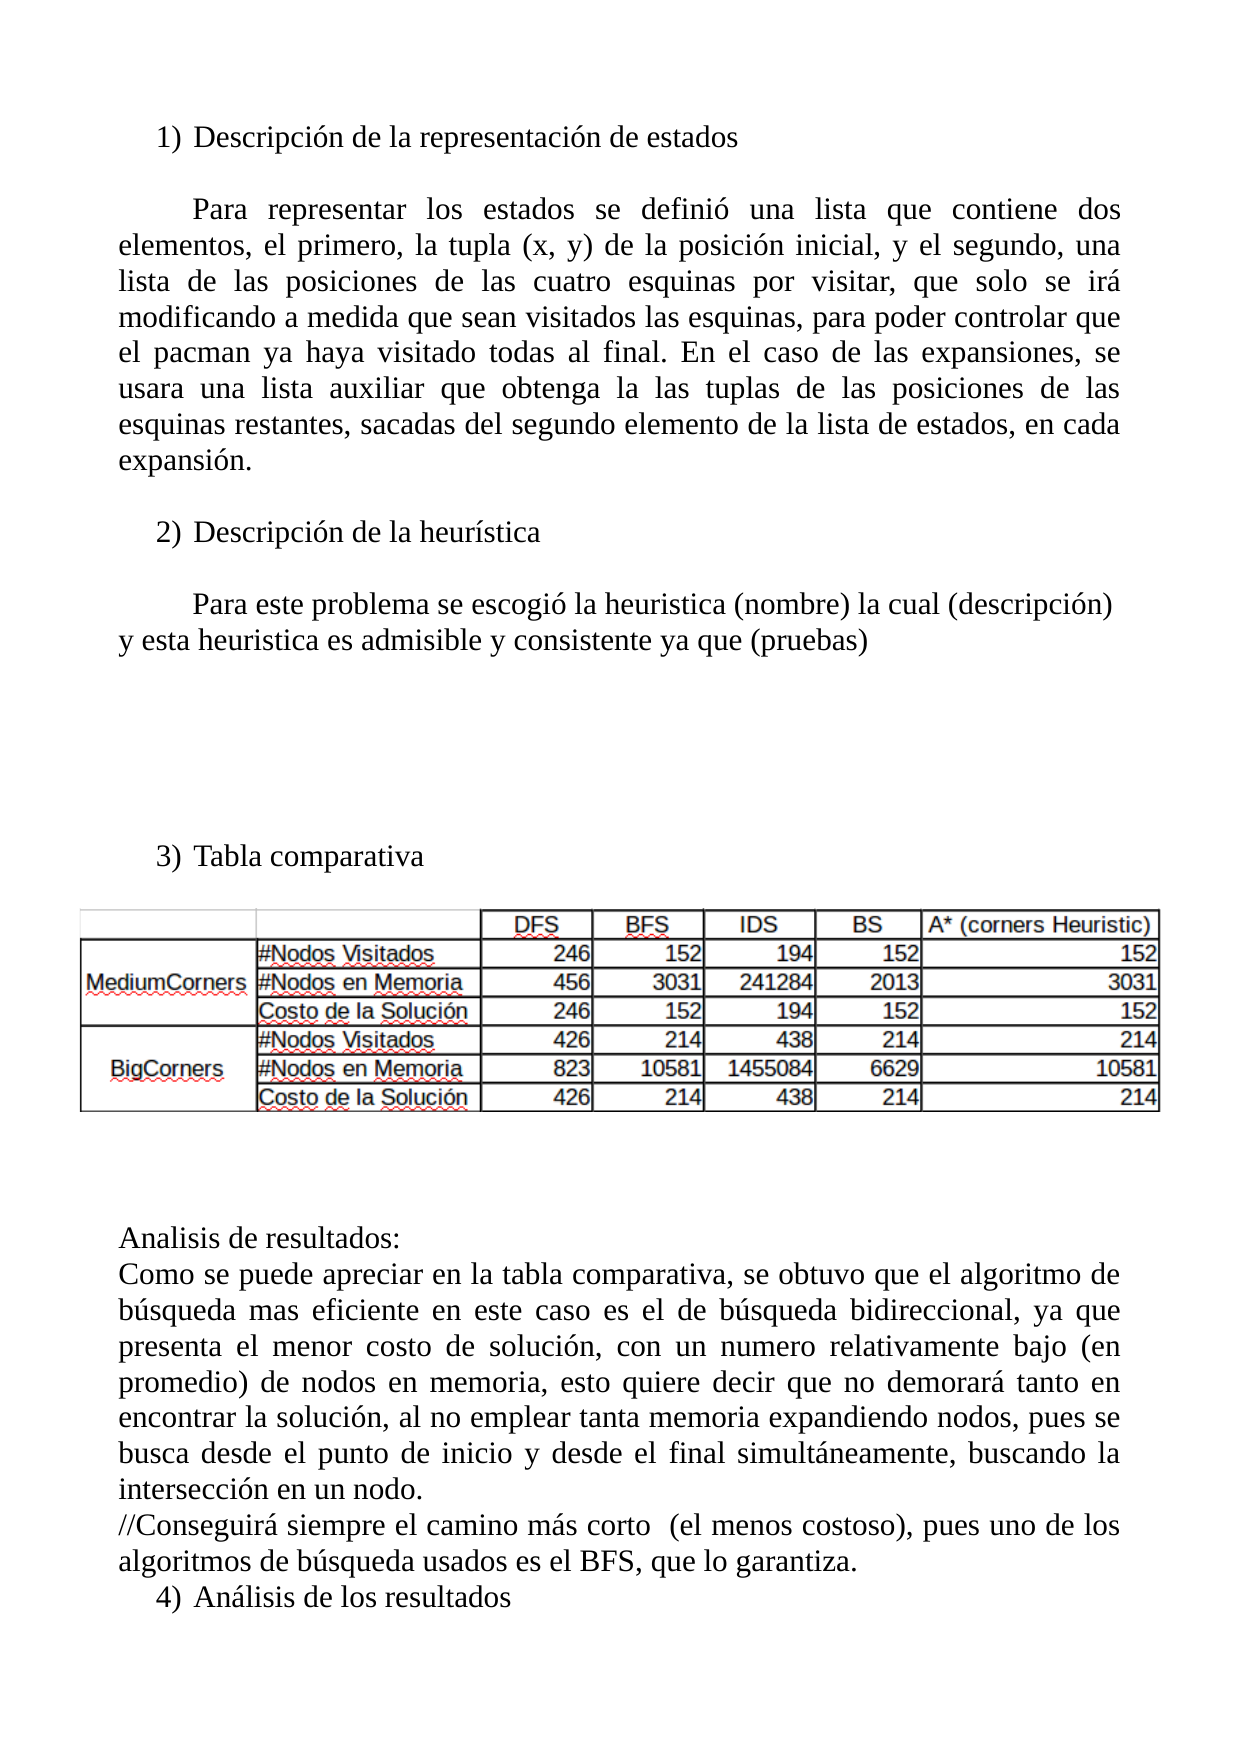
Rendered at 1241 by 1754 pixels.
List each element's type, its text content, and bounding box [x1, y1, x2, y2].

list Descripción de la heurística [156, 513, 1122, 549]
text //Conseguirá siempre el camino más corto (el menos costoso), pues uno de los algoritmos de búsqueda usados es el BFS, que lo garantiza. [118, 1507, 1122, 1578]
text Como se puede apreciar en la tabla comparativa, se obtuvo que el algoritmo de búsqueda mas eficiente en este caso es el de búsqueda bidireccional, ya que presenta el menor costo de solución, con un numero relativamente bajo (en promedio) de nodos en memoria, esto quiere decir que no demorará tanto en encontrar la solución, al no emplear tanta memoria expandiendo nodos, pues se busca desde el punto de inicio y desde el final simultáneamente, buscando la intersección en un nodo. [118, 1255, 1122, 1507]
list Tabla comparativa [156, 837, 1122, 873]
text Analisis de resultados: [118, 1219, 1122, 1255]
text y esta heuristica es admisible y consistente ya que (pruebas) [118, 621, 1122, 657]
text Para representar los estados se definió una lista que contiene dos elementos, el primero, la tupla (x, y) de la posición inicial, y el segundo, una lista de las posiciones de las cuatro esquinas por visitar, que solo se irá modificando a medida que sean visitados las esquinas, para poder controlar que el pacman ya haya visitado todas al final. En el caso de las expansiones, se usara una lista auxiliar que obtenga la las tuplas de las posiciones de las esquinas restantes, sacadas del segundo elemento de la lista de estados, en cada expansión. [118, 190, 1122, 477]
list Análisis de los resultados [156, 1578, 1122, 1614]
picture [79, 908, 1161, 1112]
list Descripción de la representación de estados [156, 118, 1122, 154]
text Para este problema se escogió la heuristica (nombre) la cual (descripción) [118, 585, 1122, 621]
